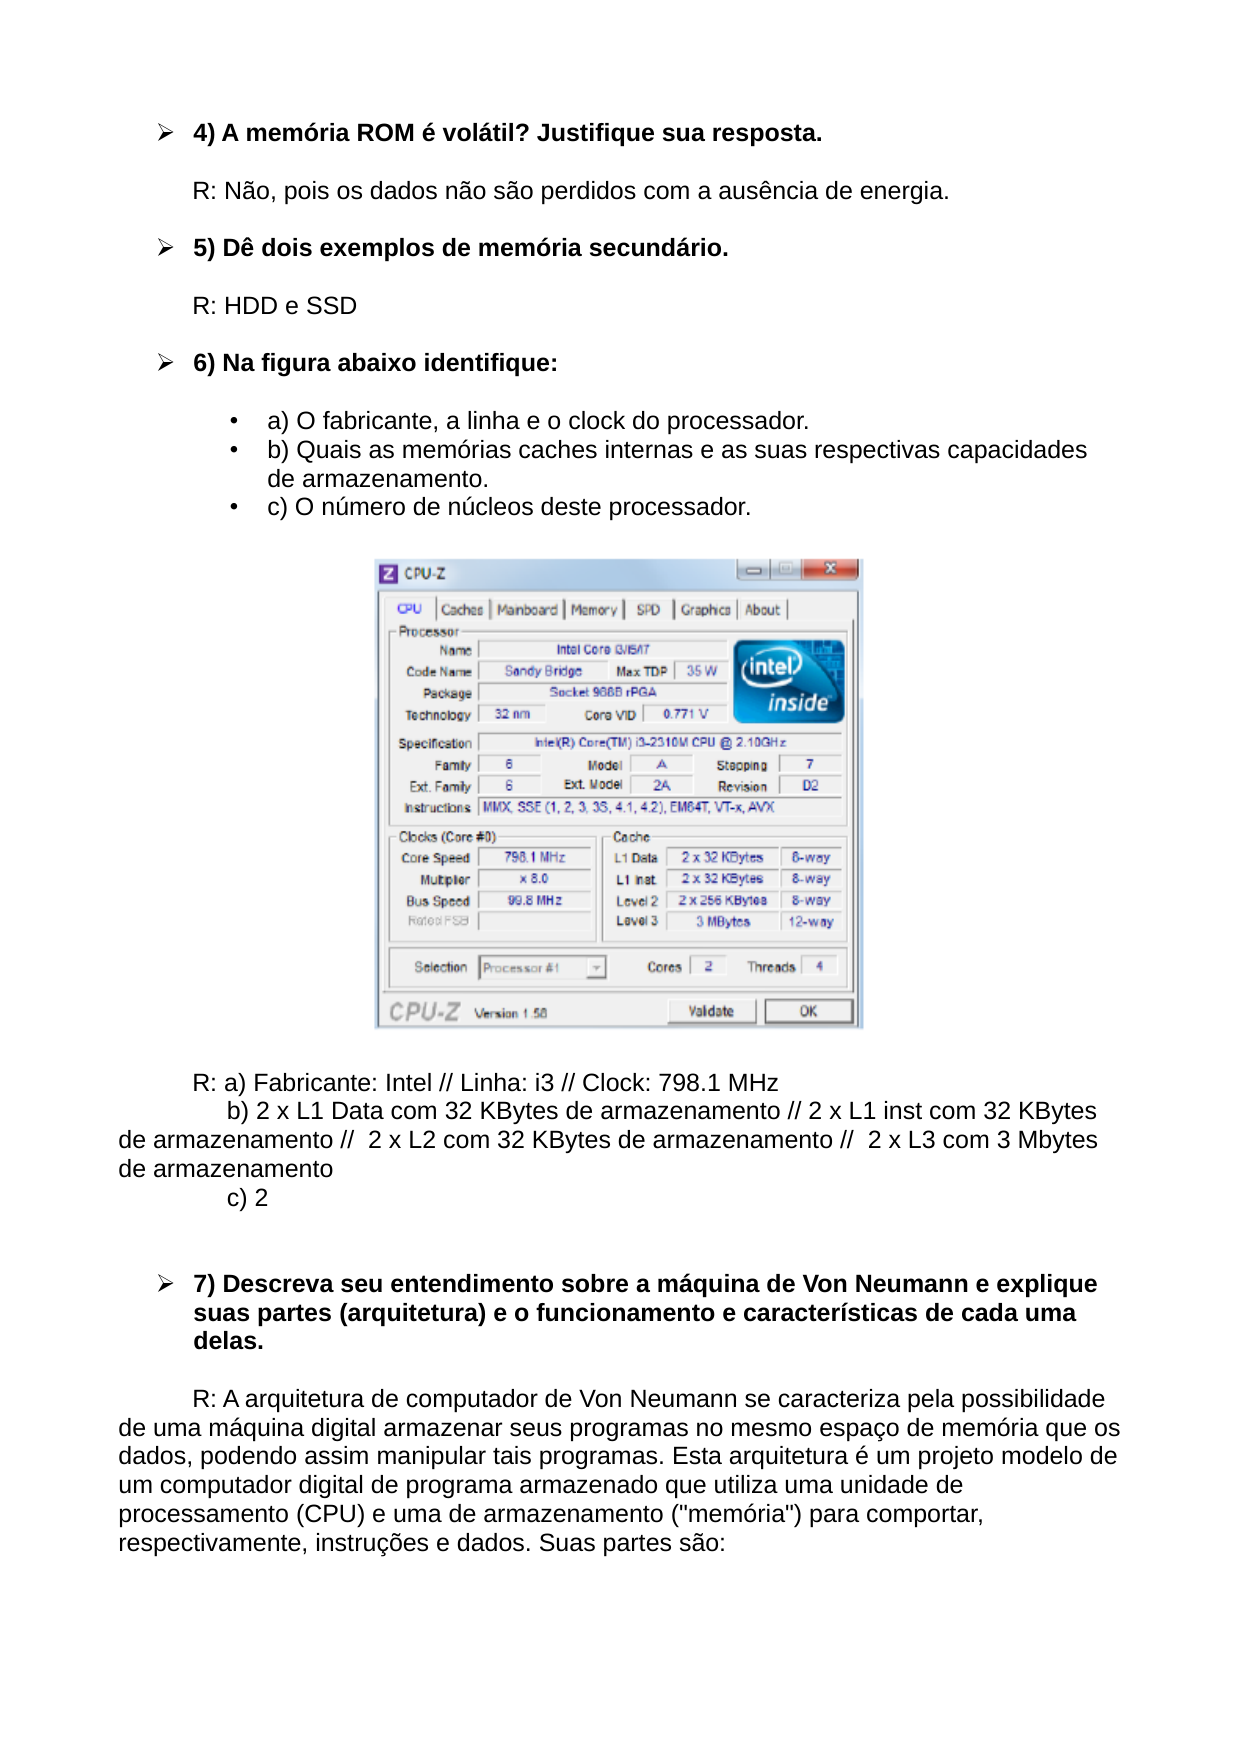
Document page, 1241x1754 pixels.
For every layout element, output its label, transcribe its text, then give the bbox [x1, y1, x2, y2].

text R: a) Fabricante: Intel // Linha: i3 // Clock: 798.1 MHz [118, 1067, 1122, 1096]
list 6) Na figura abaixo identifique: [156, 348, 1122, 377]
text R: Não, pois os dados não são perdidos com a ausência de energia. [118, 176, 1122, 204]
text c) 2 [118, 1182, 1122, 1211]
picture [371, 553, 870, 1038]
text b) 2 x L1 Data com 32 KBytes de armazenamento // 2 x L1 inst com 32 KBytes de armazenamento // 2 x L2 com 32 KBytes de armazenamento // 2 x L3 com 3 Mbytes de armazenamento [118, 1096, 1122, 1182]
list c) O número de núcleos deste processador. [229, 492, 1122, 521]
list a) O fabricante, a linha e o clock do processador. [229, 406, 1122, 435]
list b) Quais as memórias caches internas e as suas respectivas capacidades de armazenamento. [229, 435, 1122, 492]
list 4) A memória ROM é volátil? Justifique sua resposta. [156, 118, 1122, 147]
list 7) Descreva seu entendimento sobre a máquina de Von Neumann e explique suas partes (arquitetura) e o funcionamento e características de cada uma delas. [156, 1269, 1122, 1355]
list 5) Dê dois exemplos de memória secundário. [156, 233, 1122, 262]
text R: HDD e SSD [118, 291, 1122, 319]
text R: A arquitetura de computador de Von Neumann se caracteriza pela possibilidade de uma máquina digital armazenar seus programas no mesmo espaço de memória que os dados, podendo assim manipular tais programas. Esta arquitetura é um projeto modelo de um computador digital de programa armazenado que utiliza uma unidade de processamento (CPU) e uma de armazenamento ("memória") para comportar, respectivamente, instruções e dados. Suas partes são: [118, 1384, 1122, 1556]
